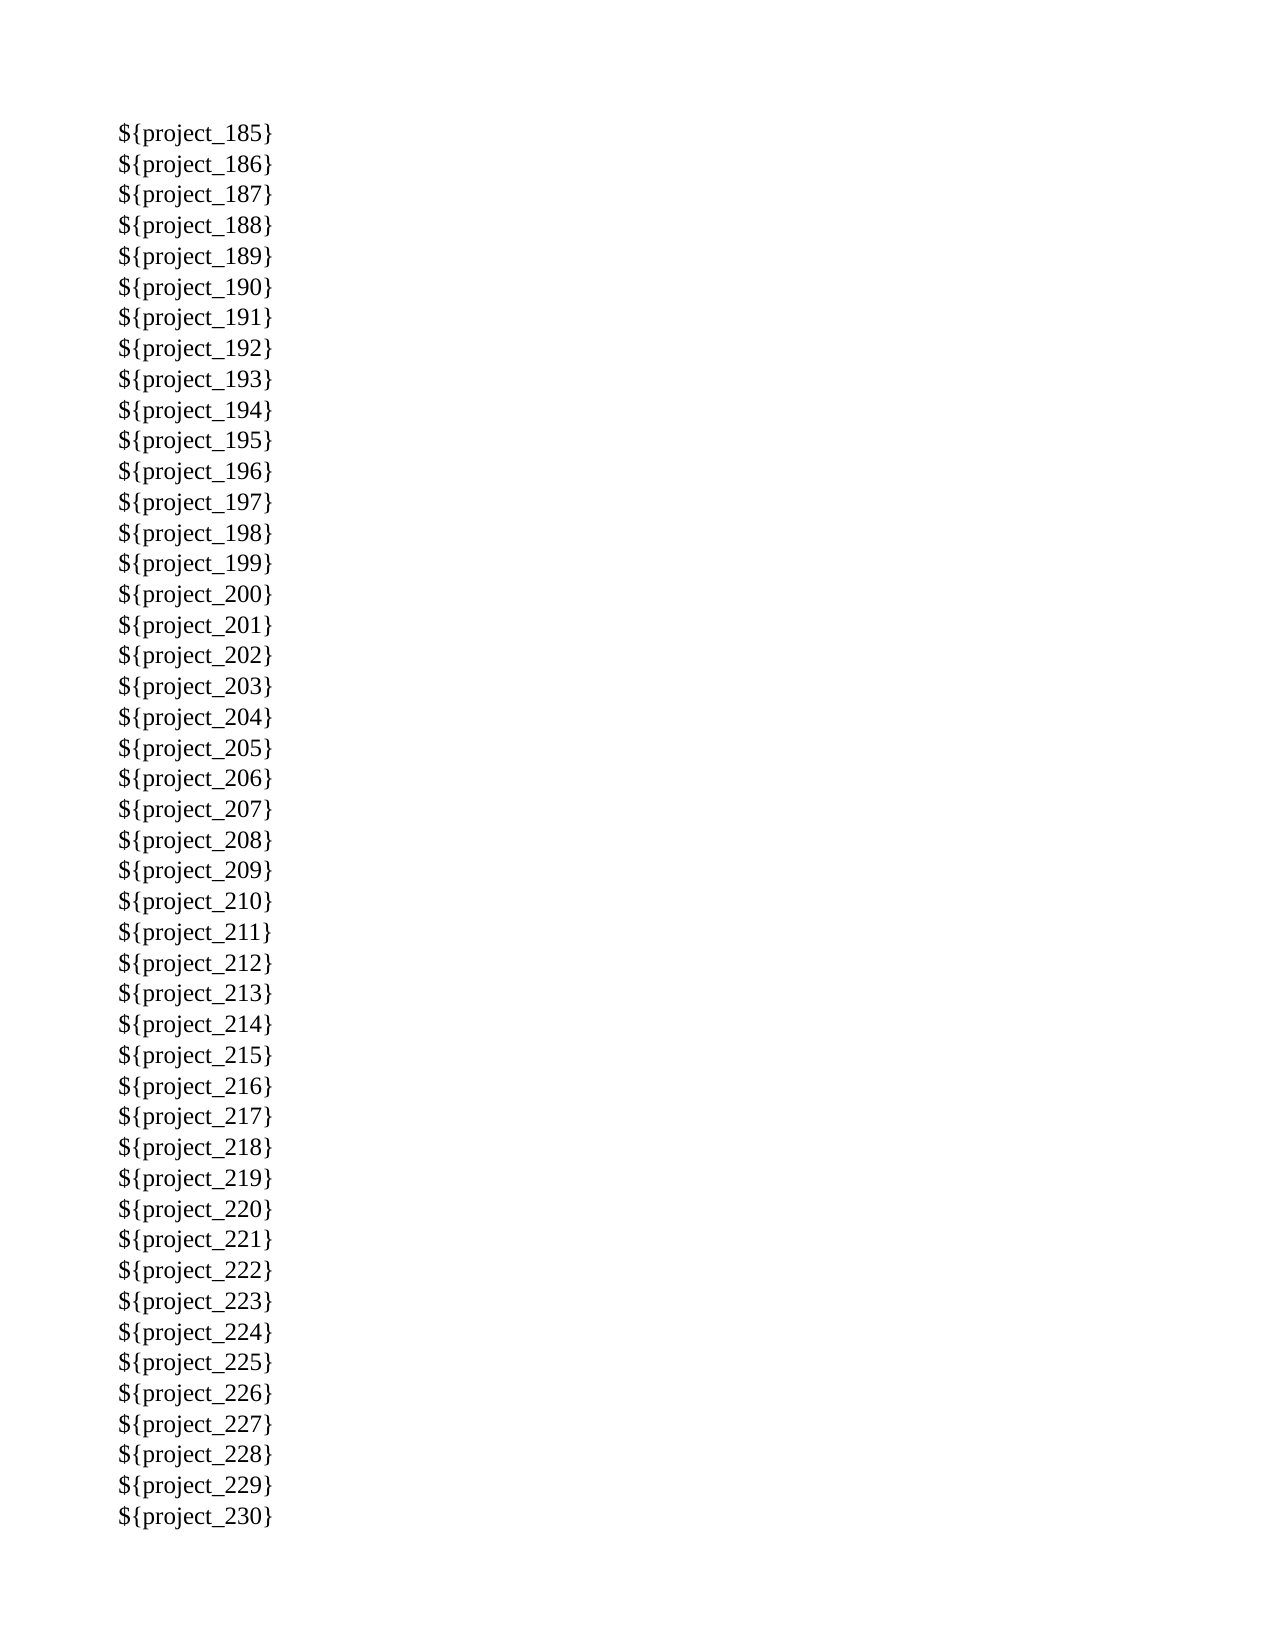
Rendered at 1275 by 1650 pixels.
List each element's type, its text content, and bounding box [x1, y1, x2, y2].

text ${project_214} [118, 1009, 1157, 1038]
text ${project_192} [118, 333, 1157, 362]
text ${project_203} [118, 671, 1157, 700]
text ${project_194} [118, 395, 1157, 423]
text ${project_190} [118, 272, 1157, 301]
text ${project_197} [118, 487, 1157, 516]
text ${project_185} [118, 118, 1157, 147]
text ${project_205} [118, 733, 1157, 761]
text ${project_212} [118, 948, 1157, 977]
text ${project_207} [118, 794, 1157, 823]
text ${project_221} [118, 1224, 1157, 1253]
text ${project_211} [118, 917, 1157, 946]
text ${project_225} [118, 1347, 1157, 1376]
text ${project_196} [118, 456, 1157, 485]
text ${project_210} [118, 886, 1157, 915]
text ${project_218} [118, 1132, 1157, 1161]
text ${project_191} [118, 302, 1157, 331]
text ${project_223} [118, 1286, 1157, 1314]
text ${project_209} [118, 856, 1157, 884]
text ${project_229} [118, 1470, 1157, 1499]
text ${project_217} [118, 1101, 1157, 1130]
text ${project_193} [118, 364, 1157, 393]
text ${project_198} [118, 518, 1157, 546]
text ${project_220} [118, 1194, 1157, 1222]
text ${project_189} [118, 241, 1157, 270]
text ${project_219} [118, 1163, 1157, 1192]
text ${project_213} [118, 978, 1157, 1007]
text ${project_216} [118, 1071, 1157, 1099]
text ${project_188} [118, 210, 1157, 239]
text ${project_204} [118, 702, 1157, 731]
text ${project_227} [118, 1409, 1157, 1437]
text ${project_199} [118, 548, 1157, 577]
text ${project_224} [118, 1317, 1157, 1345]
text ${project_202} [118, 641, 1157, 669]
text ${project_222} [118, 1255, 1157, 1284]
text ${project_186} [118, 149, 1157, 178]
text ${project_195} [118, 425, 1157, 454]
text ${project_215} [118, 1040, 1157, 1069]
text ${project_201} [118, 610, 1157, 638]
text ${project_230} [118, 1501, 1157, 1530]
text ${project_208} [118, 825, 1157, 854]
text ${project_187} [118, 179, 1157, 208]
text ${project_200} [118, 579, 1157, 608]
text ${project_226} [118, 1378, 1157, 1407]
text ${project_206} [118, 763, 1157, 792]
text ${project_228} [118, 1439, 1157, 1468]
